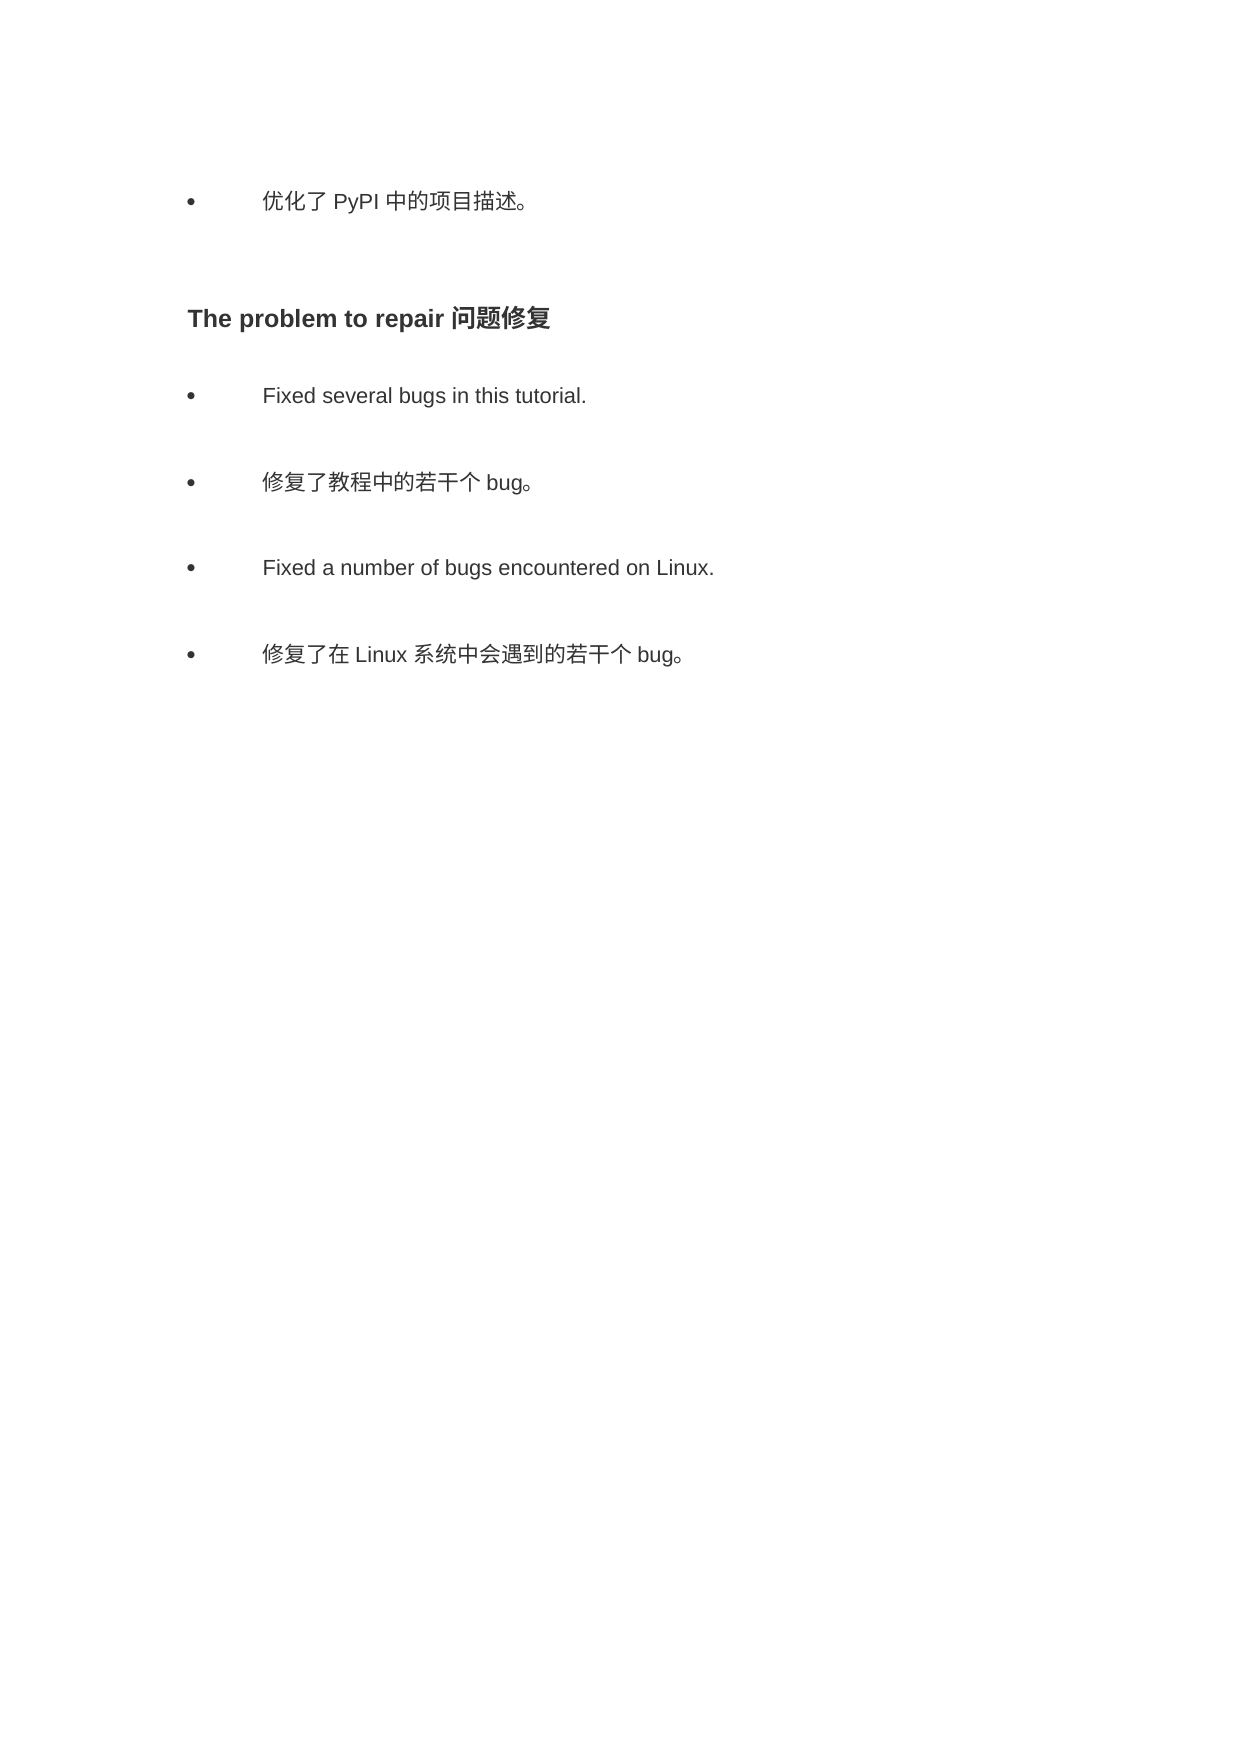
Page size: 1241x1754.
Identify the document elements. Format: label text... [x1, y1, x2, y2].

list Fixed a number of bugs encountered on Linux. [187, 525, 1053, 588]
list Fixed several bugs in this tutorial. [187, 353, 1053, 416]
list 修复了教程中的若干个 bug。 [187, 439, 1053, 502]
list 优化了 PyPI 中的项目描述。 [187, 158, 1053, 221]
list 修复了在 Linux 系统中会遇到的若干个 bug。 [187, 611, 1053, 674]
text The problem to repair 问题修复 [187, 275, 1053, 338]
